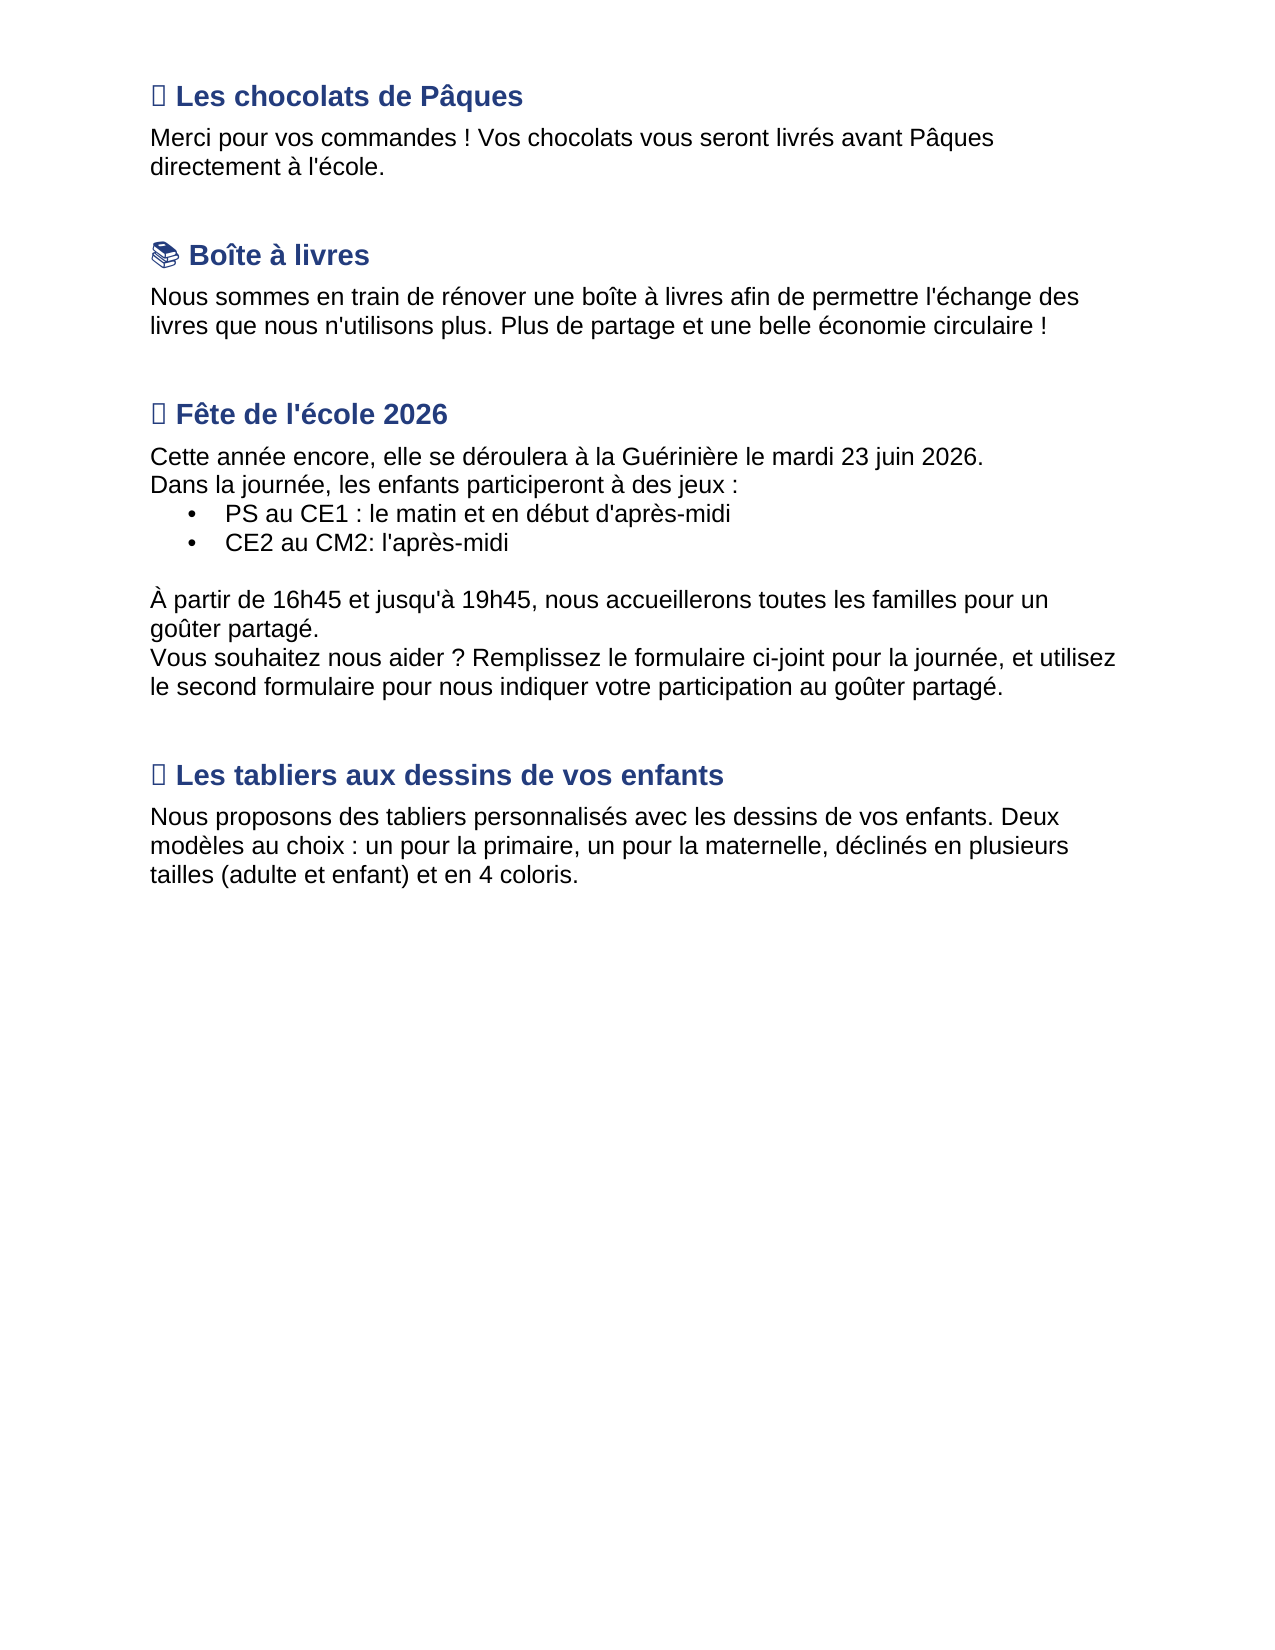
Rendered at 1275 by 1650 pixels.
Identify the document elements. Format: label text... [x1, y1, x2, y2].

text À partir de 16h45 et jusqu'à 19h45, nous accueillerons toutes les familles pour un goûter partagé. [150, 585, 1125, 643]
text Nous proposons des tabliers personnalisés avec les dessins de vos enfants. Deux modèles au choix : un pour la primaire, un pour la maternelle, déclinés en plusieurs tailles (adulte et enfant) et en 4 coloris. [150, 802, 1125, 888]
text Vous souhaitez nous aider ? Remplissez le formulaire ci-joint pour la journée, et utilisez le second formulaire pour nous indiquer votre participation au goûter partagé. [150, 643, 1125, 700]
text 👕 Les tabliers aux dessins de vos enfants [150, 754, 1125, 794]
text 🎉 Fête de l'école 2026 [150, 393, 1125, 433]
text Nous sommes en train de rénover une boîte à livres afin de permettre l'échange des livres que nous n'utilisons plus. Plus de partage et une belle économie circulaire ! [150, 282, 1125, 340]
text Cette année encore, elle se déroulera à la Guérinière le mardi 23 juin 2026. [150, 442, 1125, 470]
list CE2 au CM2: l'après-midi [187, 528, 1125, 557]
list PS au CE1 : le matin et en début d'après-midi [187, 499, 1125, 528]
text Merci pour vos commandes ! Vos chocolats vous seront livrés avant Pâques directement à l'école. [150, 123, 1125, 181]
text 🐣 Les chocolats de Pâques [150, 75, 1125, 115]
text Dans la journée, les enfants participeront à des jeux : [150, 470, 1125, 499]
text 📚 Boîte à livres [150, 234, 1125, 274]
